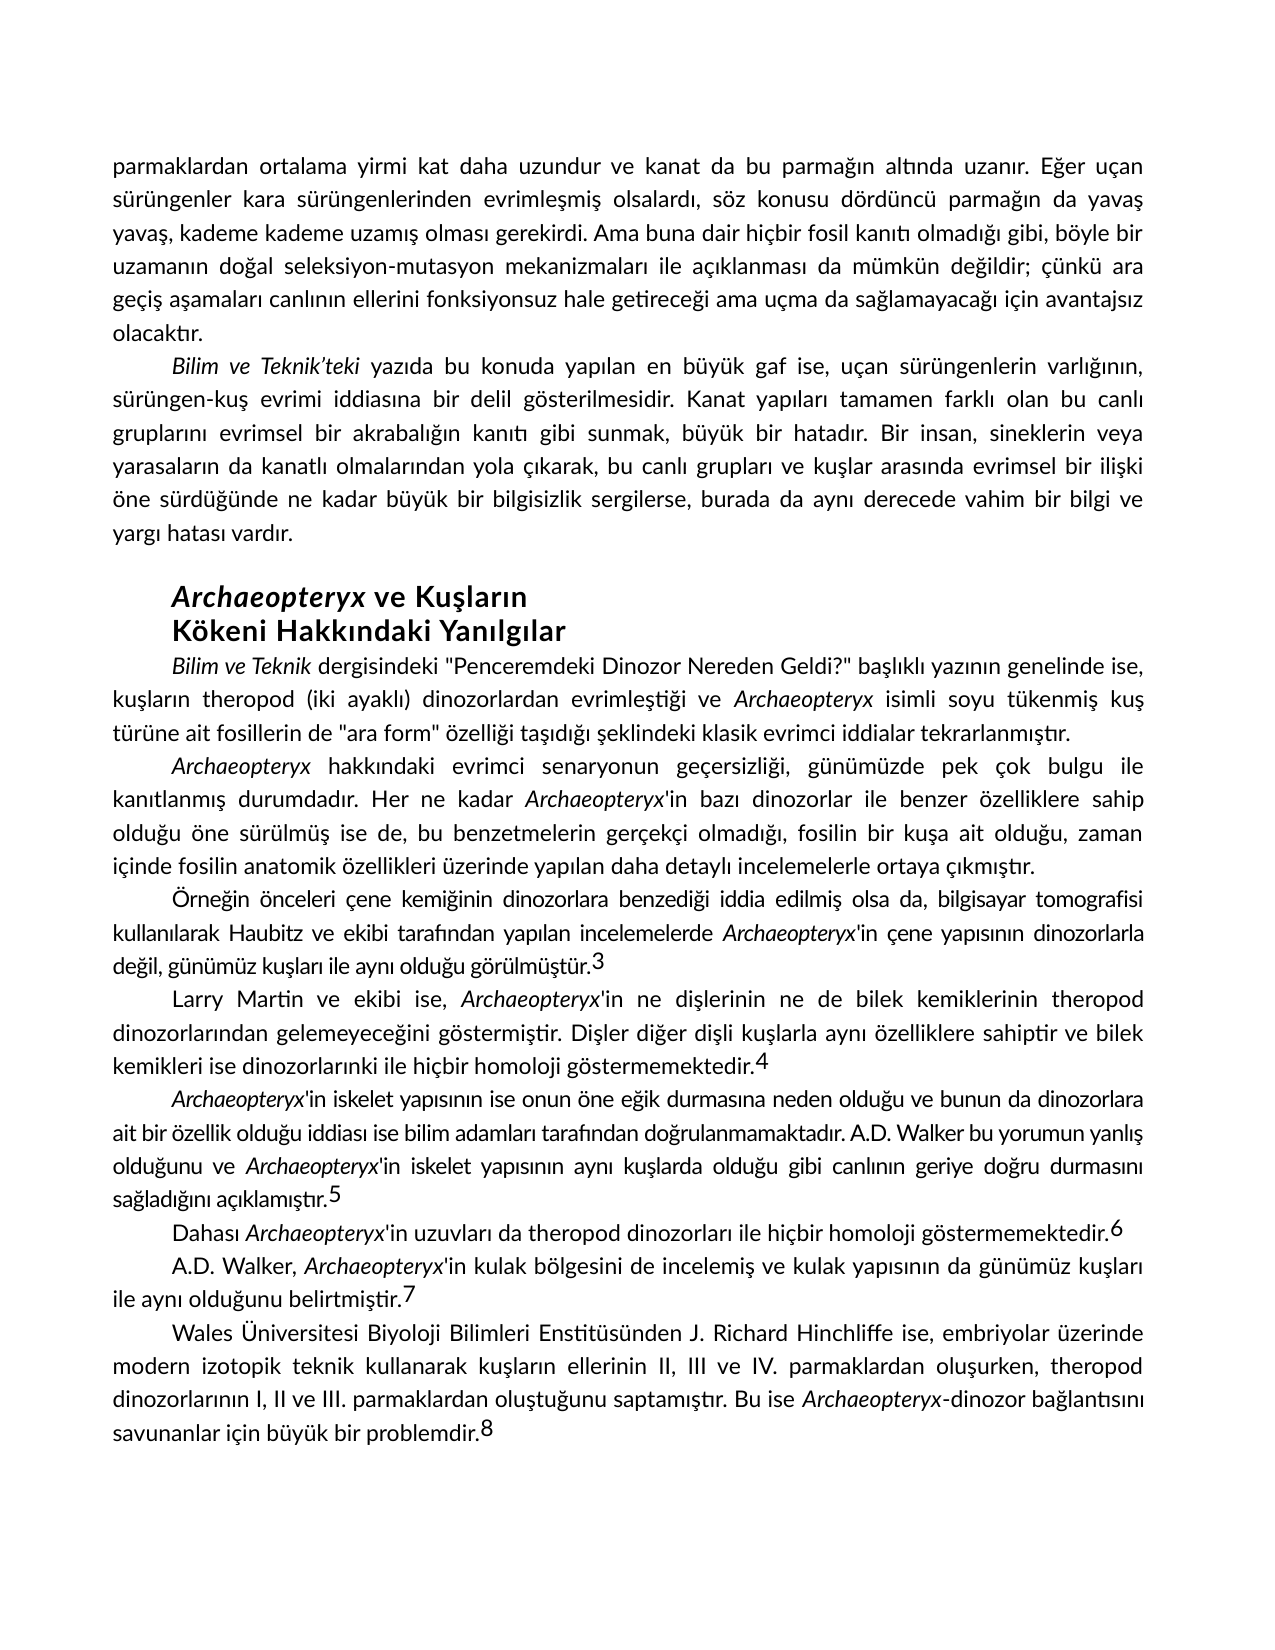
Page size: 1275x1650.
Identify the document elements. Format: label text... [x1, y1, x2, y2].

text Larry Martin ve ekibi ise, Archaeopteryx'in ne dişlerinin ne de bilek kemiklerinin theropod dinozorlarından gelemeyeceğini göstermiştir. Dişler diğer dişli kuşlarla aynı özelliklere sahiptir ve bilek kemikleri ise dinozorlarınki ile hiçbir homoloji göstermemektedir.4 [112, 981, 1145, 1081]
text parmaklardan ortalama yirmi kat daha uzundur ve kanat da bu parmağın altında uzanır. Eğer uçan sürüngenler kara sürüngenlerinden evrimleşmiş olsalardı, söz konusu dördüncü parmağın da yavaş yavaş, kademe kademe uzamış olması gerekirdi. Ama buna dair hiçbir fosil kanıtı olmadığı gibi, böyle bir uzamanın doğal seleksiyon-mutasyon mekanizmaları ile açıklanması da mümkün değildir; çünkü ara geçiş aşamaları canlının ellerini fonksiyonsuz hale getireceği ama uçma da sağlamayacağı için avantajsız olacaktır. [112, 148, 1145, 348]
text Dahası Archaeopteryx'in uzuvları da theropod dinozorları ile hiçbir homoloji göstermemektedir.6 [112, 1214, 1145, 1248]
text A.D. Walker, Archaeopteryx'in kulak bölgesini de incelemiş ve kulak yapısının da günümüz kuşları ile aynı olduğunu belirtmiştir.7 [112, 1248, 1145, 1314]
text Örneğin önceleri çene kemiğinin dinozorlara benzediği iddia edilmiş olsa da, bilgisayar tomografisi kullanılarak Haubitz ve ekibi tarafından yapılan incelemelerde Archaeopteryx'in çene yapısının dinozorlarla değil, günümüz kuşları ile aynı olduğu görülmüştür.3 [112, 881, 1145, 981]
text Archaeopteryx hakkındaki evrimci senaryonun geçersizliği, günümüzde pek çok bulgu ile kanıtlanmış durumdadır. Her ne kadar Archaeopteryx'in bazı dinozorlar ile benzer özelliklere sahip olduğu öne sürülmüş ise de, bu benzetmelerin gerçekçi olmadığı, fosilin bir kuşa ait olduğu, zaman içinde fosilin anatomik özellikleri üzerinde yapılan daha detaylı incelemelerle ortaya çıkmıştır. [112, 748, 1145, 881]
text Wales Üniversitesi Biyoloji Bilimleri Enstitüsünden J. Richard Hinchliffe ise, embriyolar üzerinde modern izotopik teknik kullanarak kuşların ellerinin II, III ve IV. parmaklardan oluşurken, theropod dinozorlarının I, II ve III. parmaklardan oluştuğunu saptamıştır. Bu ise Archaeopteryx-dinozor bağlantısını savunanlar için büyük bir problemdir.8 [112, 1314, 1145, 1448]
text Bilim ve Teknik dergisindeki "Penceremdeki Dinozor Nereden Geldi?" başlıklı yazının genelinde ise, kuşların theropod (iki ayaklı) dinozorlardan evrimleştiği ve Archaeopteryx isimli soyu tükenmiş kuş türüne ait fosillerin de "ara form" özelliği taşıdığı şeklindeki klasik evrimci iddialar tekrarlanmıştır. [112, 648, 1145, 748]
text Archaeopteryx'in iskelet yapısının ise onun öne eğik durmasına neden olduğu ve bunun da dinozorlara ait bir özellik olduğu iddiası ise bilim adamları tarafından doğrulanmamaktadır. A.D. Walker bu yorumun yanlış olduğunu ve Archaeopteryx'in iskelet yapısının aynı kuşlarda olduğu gibi canlının geriye doğru durmasını sağladığını açıklamıştır.5 [112, 1081, 1145, 1214]
text Bilim ve Teknik’teki yazıda bu konuda yapılan en büyük gaf ise, uçan sürüngenlerin varlığının, sürüngen-kuş evrimi iddiasına bir delil gösterilmesidir. Kanat yapıları tamamen farklı olan bu canlı gruplarını evrimsel bir akrabalığın kanıtı gibi sunmak, büyük bir hatadır. Bir insan, sineklerin veya yarasaların da kanatlı olmalarından yola çıkarak, bu canlı grupları ve kuşlar arasında evrimsel bir ilişki öne sürdüğünde ne kadar büyük bir bilgisizlik sergilerse, burada da aynı derecede vahim bir bilgi ve yargı hatası vardır. [112, 348, 1145, 548]
text Kökeni Hakkındaki Yanılgılar [112, 614, 1145, 648]
text Archaeopteryx ve Kuşların [112, 581, 1145, 614]
